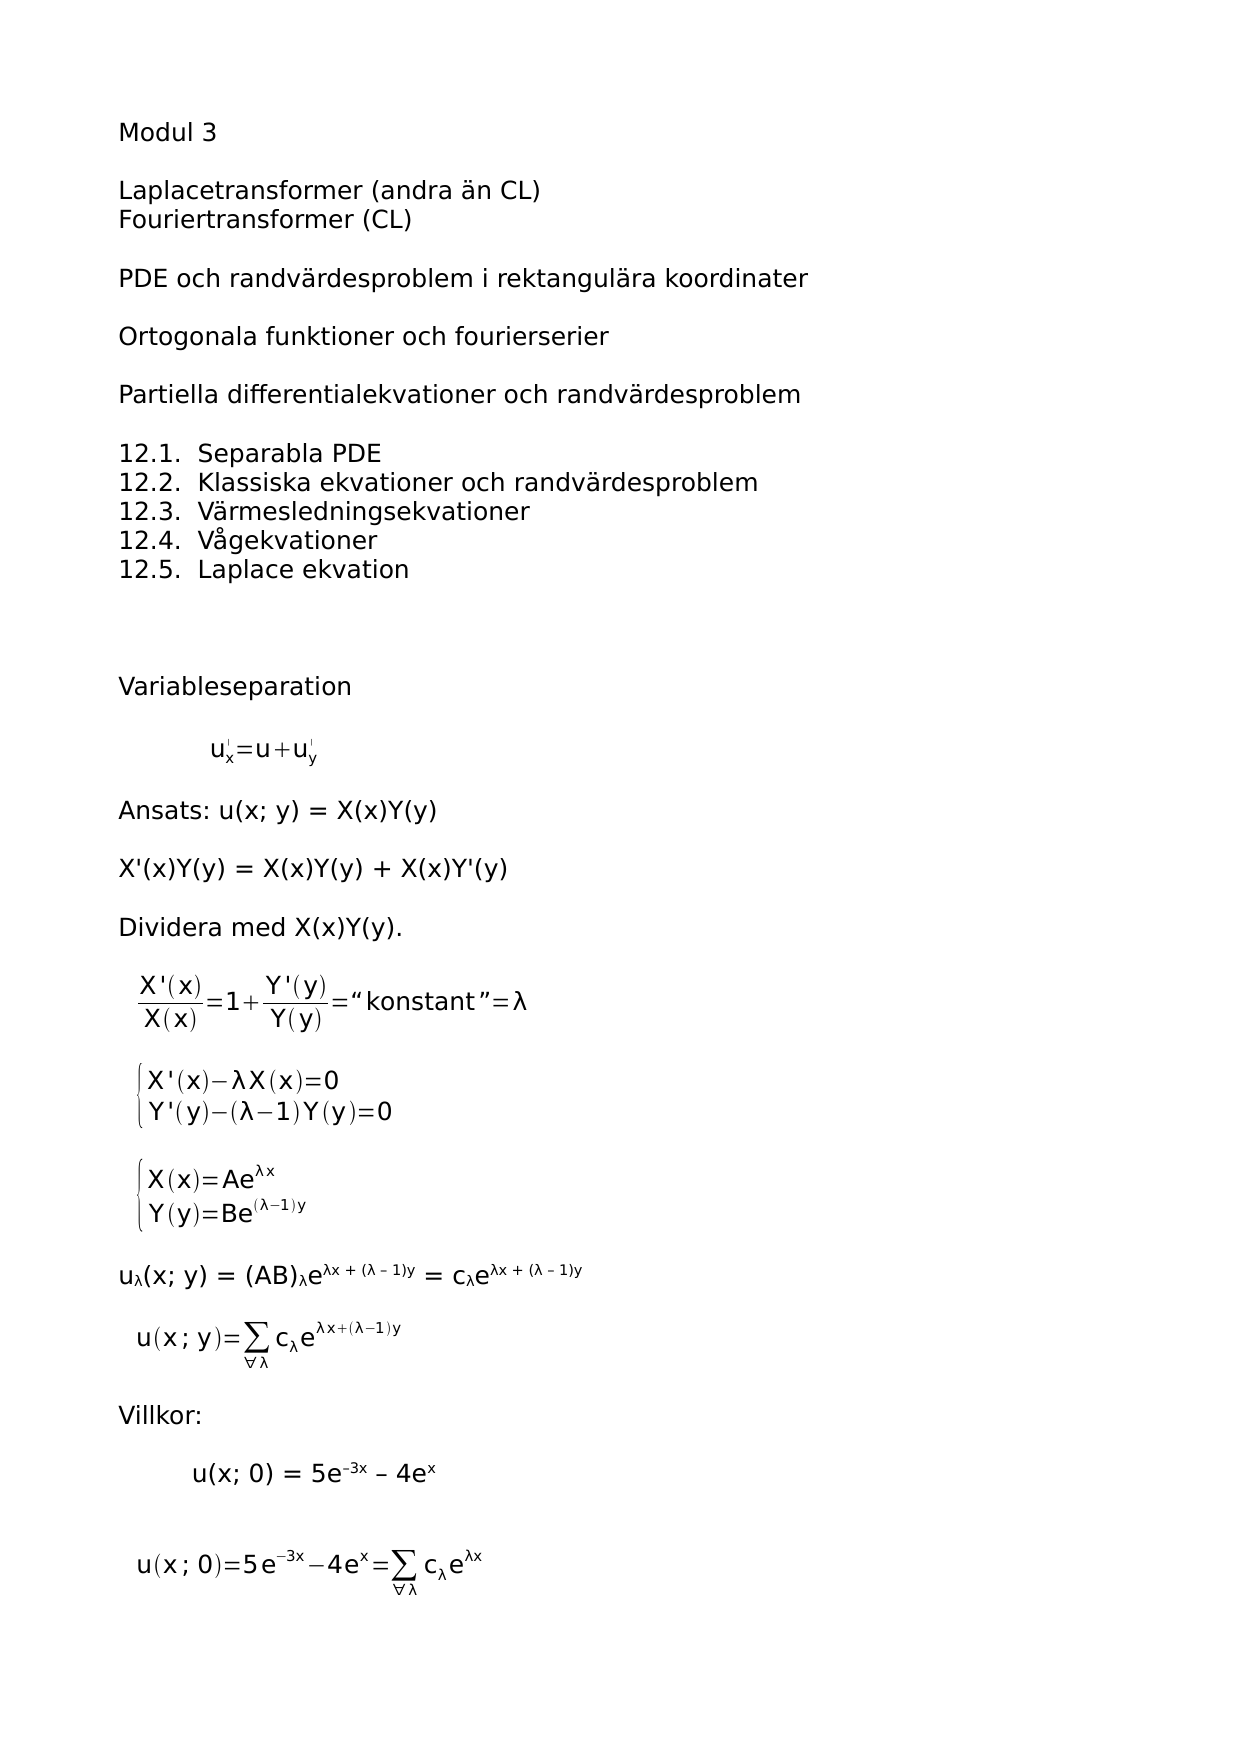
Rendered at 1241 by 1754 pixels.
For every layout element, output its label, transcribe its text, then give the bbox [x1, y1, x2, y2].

text X'(x)Y(y) = X(x)Y(y) + X(x)Y'(y) [118, 854, 1122, 884]
text Variableseparation [118, 672, 1122, 701]
text 12.4. Vågekvationer [118, 526, 1122, 556]
text 12.5. Laplace ekvation [118, 556, 1122, 585]
text u(x; 0) = 5e–3x – 4ex [118, 1460, 1122, 1489]
text uλ(x; y) = (AB)λeλx + (λ – 1)y = cλeλx + (λ – 1)y [118, 1261, 1122, 1290]
text Ansats: u(x; y) = X(x)Y(y) [118, 796, 1122, 825]
text Dividera med X(x)Y(y). [118, 913, 1122, 942]
text 12.1. Separabla PDE [118, 439, 1122, 468]
text Ortogonala funktioner och fourierserier [118, 322, 1122, 351]
text 12.3. Värmesledningsekvationer [118, 497, 1122, 526]
text Modul 3 [118, 118, 1122, 147]
text Fouriertransformer (CL) [118, 206, 1122, 235]
text 12.2. Klassiska ekvationer och randvärdesproblem [118, 468, 1122, 497]
text Laplacetransformer (andra än CL) [118, 176, 1122, 206]
text PDE och randvärdesproblem i rektangulära koordinater [118, 264, 1122, 293]
text Villkor: [118, 1401, 1122, 1431]
text Partiella differentialekvationer och randvärdesproblem [118, 381, 1122, 410]
